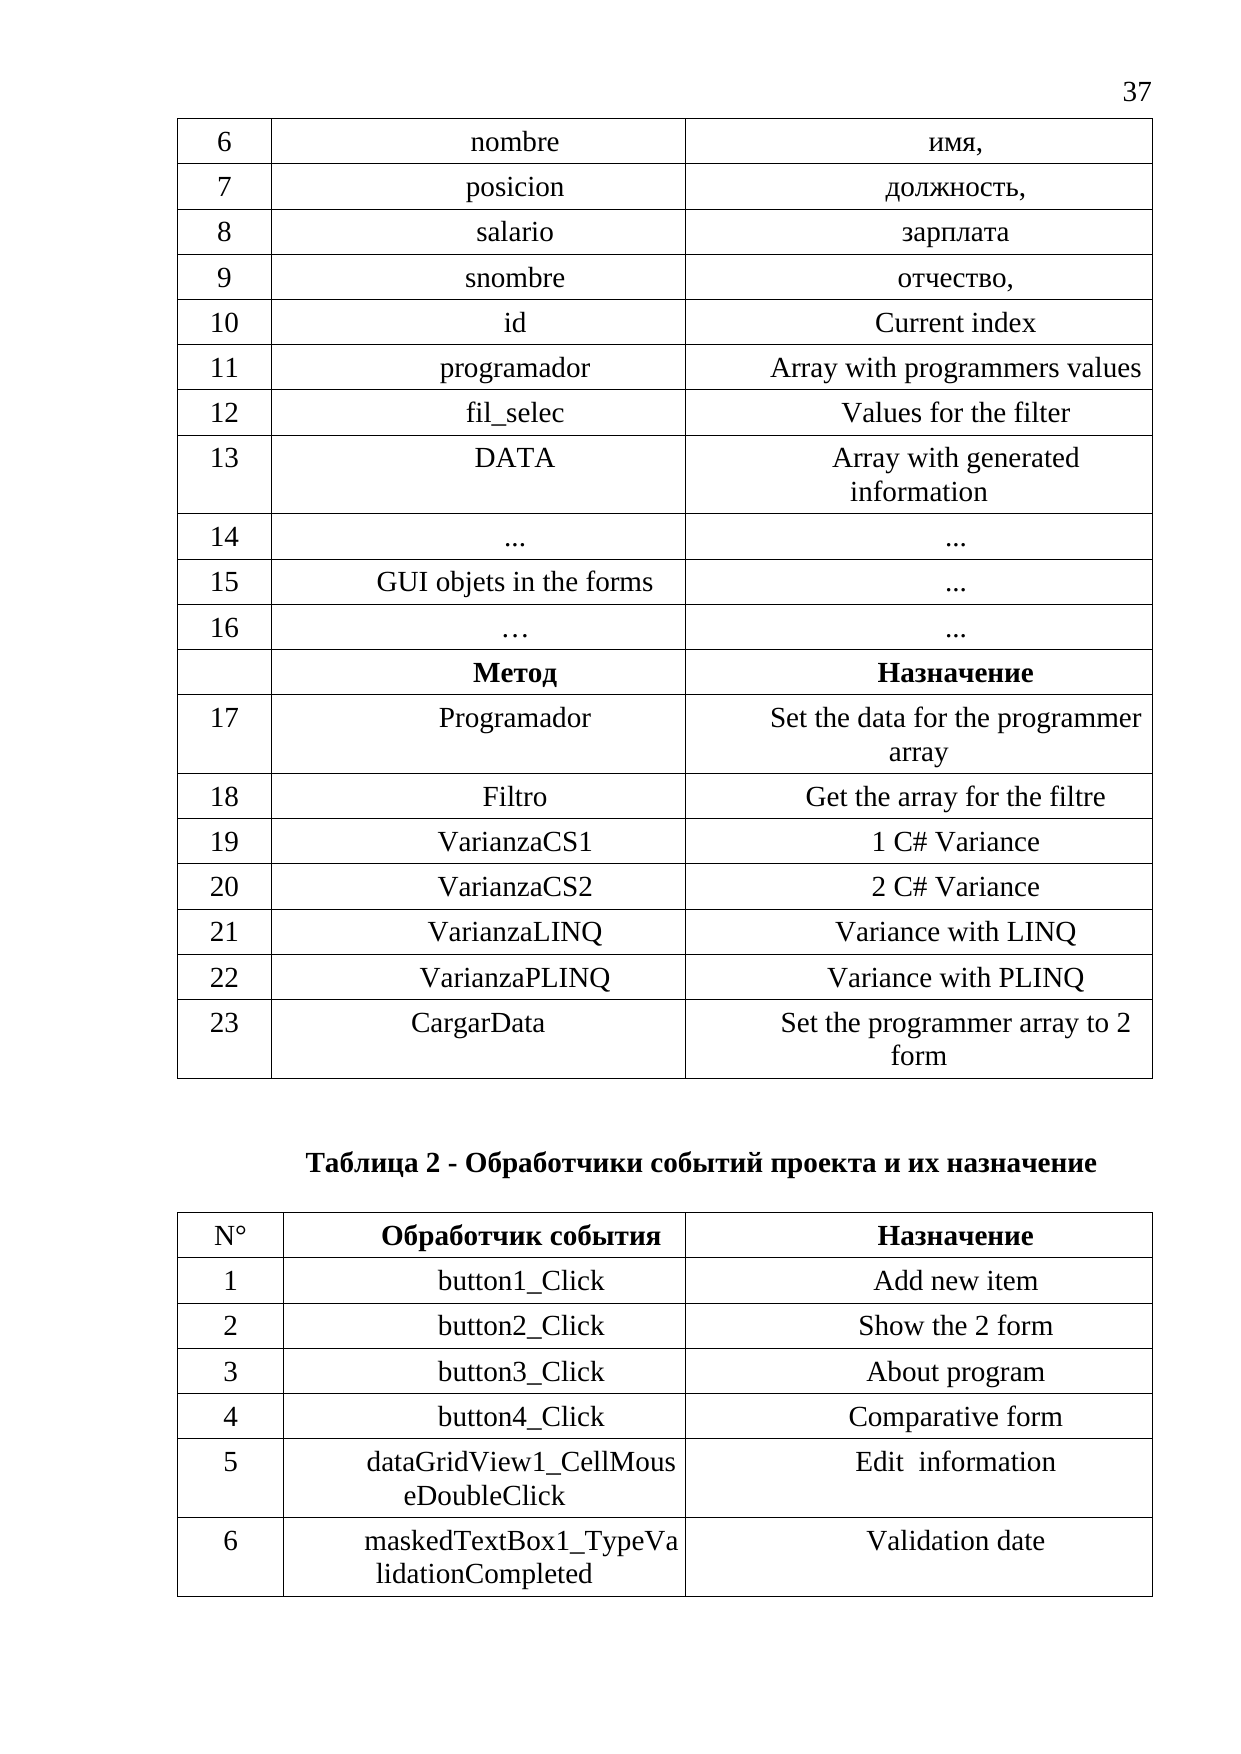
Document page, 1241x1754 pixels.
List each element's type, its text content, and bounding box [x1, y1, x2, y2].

table_cell 3 [178, 1349, 283, 1393]
table_cell button4_Click [284, 1394, 685, 1438]
table_cell Назначение [686, 650, 1152, 694]
table_cell 2 [178, 1304, 283, 1348]
table_cell ... [272, 514, 685, 558]
table_cell About program [686, 1349, 1152, 1393]
table_cell ... [686, 605, 1152, 649]
table_cell Filtro [272, 774, 685, 818]
table_cell id [272, 300, 685, 344]
table_cell nombre [272, 119, 685, 163]
table_cell Array with generated information [686, 436, 1152, 513]
table_cell 19 [178, 819, 271, 863]
table_cell 14 [178, 514, 271, 558]
table_cell Set the programmer array to 2 form [686, 1000, 1152, 1078]
table_cell 8 [178, 210, 271, 254]
table_cell 21 [178, 910, 271, 954]
table_cell Programador [272, 695, 685, 773]
table_header N° [178, 1213, 283, 1257]
table_cell ... [686, 560, 1152, 604]
table_cell 20 [178, 864, 271, 908]
table_cell GUI objets in the forms [272, 560, 685, 604]
table_cell 22 [178, 955, 271, 999]
table_cell Variance with PLINQ [686, 955, 1152, 999]
table_cell Edit information [686, 1439, 1152, 1517]
table_cell имя, [686, 119, 1152, 163]
table_cell Array with programmers values [686, 345, 1152, 389]
table_cell 6 [178, 1518, 283, 1596]
table_cell Current index [686, 300, 1152, 344]
table_cell 11 [178, 345, 271, 389]
table_cell snombre [272, 255, 685, 299]
text Таблица 2 - Обработчики событий проекта и их назначение [177, 1145, 1152, 1178]
table_cell CargarData [272, 1000, 685, 1078]
table_cell должность, [686, 164, 1152, 208]
table_cell … [272, 605, 685, 649]
table_cell maskedTextBox1_TypeValidationCompleted [284, 1518, 685, 1596]
table_cell Values for the filter [686, 390, 1152, 434]
table_cell 7 [178, 164, 271, 208]
table_cell Метод [272, 650, 685, 694]
table_cell VarianzaPLINQ [272, 955, 685, 999]
table_cell 23 [178, 1000, 271, 1078]
table_cell 15 [178, 560, 271, 604]
table_cell button2_Click [284, 1304, 685, 1348]
table_cell Show the 2 form [686, 1304, 1152, 1348]
table_cell button3_Click [284, 1349, 685, 1393]
table_cell 5 [178, 1439, 283, 1517]
table_cell [178, 650, 271, 694]
table_cell fil_selec [272, 390, 685, 434]
table_cell 9 [178, 255, 271, 299]
table_cell 1 C# Variance [686, 819, 1152, 863]
table_cell salario [272, 210, 685, 254]
table_cell button1_Click [284, 1258, 685, 1302]
table_cell отчество, [686, 255, 1152, 299]
table_cell Add new item [686, 1258, 1152, 1302]
table_cell 12 [178, 390, 271, 434]
table_cell зарплата [686, 210, 1152, 254]
table_cell DATA [272, 436, 685, 513]
table_cell VarianzaLINQ [272, 910, 685, 954]
table_cell ... [686, 514, 1152, 558]
table_cell 2 C# Variance [686, 864, 1152, 908]
table_cell 13 [178, 436, 271, 513]
table_cell posicion [272, 164, 685, 208]
table_cell 1 [178, 1258, 283, 1302]
table_header Обработчик события [284, 1213, 685, 1257]
table_cell Comparative form [686, 1394, 1152, 1438]
table_cell Get the array for the filtre [686, 774, 1152, 818]
table_cell Validation date [686, 1518, 1152, 1596]
table_cell 6 [178, 119, 271, 163]
table_cell 18 [178, 774, 271, 818]
table_cell 17 [178, 695, 271, 773]
table_cell 10 [178, 300, 271, 344]
table_cell VarianzaCS1 [272, 819, 685, 863]
table_cell Variance with LINQ [686, 910, 1152, 954]
table_header Назначение [686, 1213, 1152, 1257]
table_cell programador [272, 345, 685, 389]
table_cell 16 [178, 605, 271, 649]
table_cell VarianzaCS2 [272, 864, 685, 908]
table_cell 4 [178, 1394, 283, 1438]
table_cell Set the data for the programmer array [686, 695, 1152, 773]
table_cell dataGridView1_CellMouseDoubleClick [284, 1439, 685, 1517]
